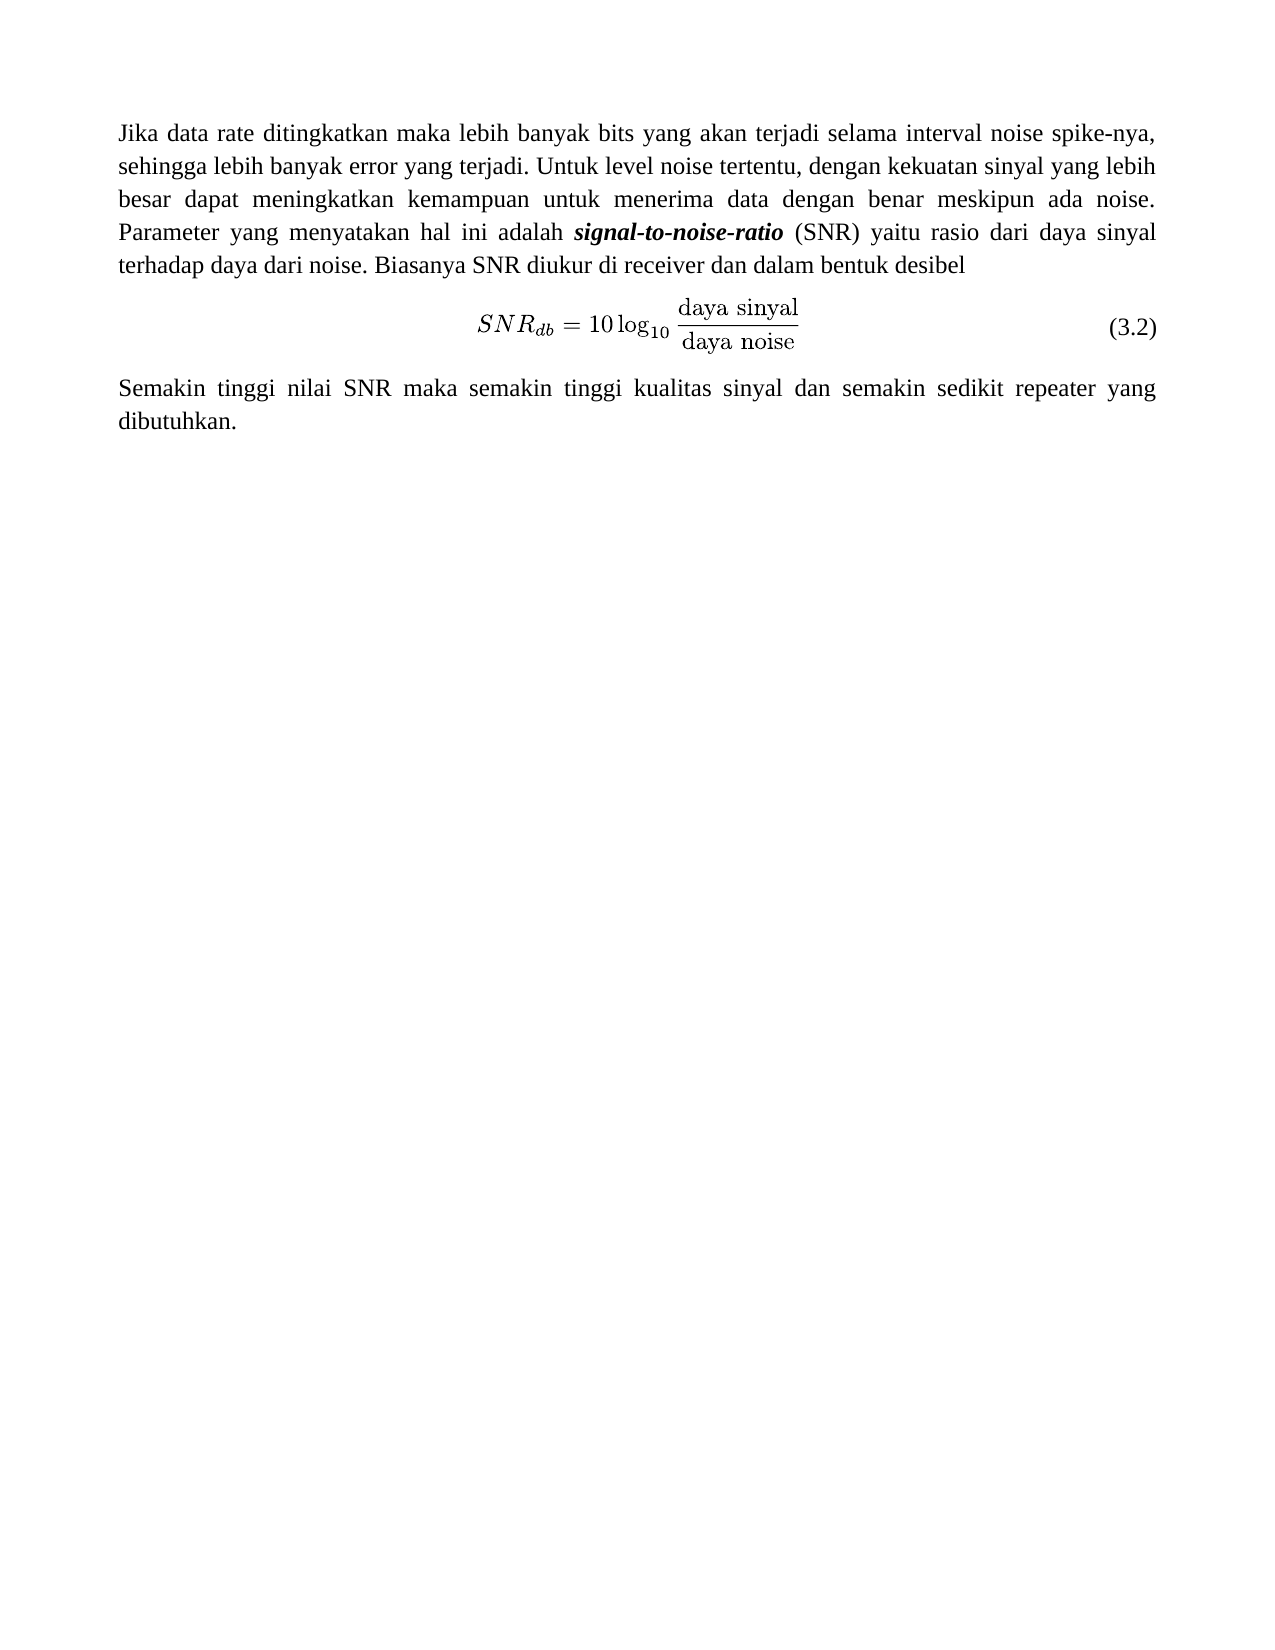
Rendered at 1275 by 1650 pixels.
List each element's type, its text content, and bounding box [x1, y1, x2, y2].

text Semakin tinggi nilai SNR maka semakin tinggi kualitas sinyal dan semakin sedikit repeater yang dibutuhkan. [118, 373, 1157, 435]
text Jika data rate ditingkatkan maka lebih banyak bits yang akan terjadi selama interval noise spike-nya, sehingga lebih banyak error yang terjadi. Untuk level noise tertentu, dengan kekuatan sinyal yang lebih besar dapat meningkatkan kemampuan untuk menerima data dengan benar meskipun ada noise. Parameter yang menyatakan hal ini adalah signal-to-noise-ratio (SNR) yaitu rasio dari daya sinyal terhadap daya dari noise. Biasanya SNR diukur di receiver dan dalam bentuk desibel [118, 118, 1157, 279]
text (3.2) [118, 298, 1157, 354]
